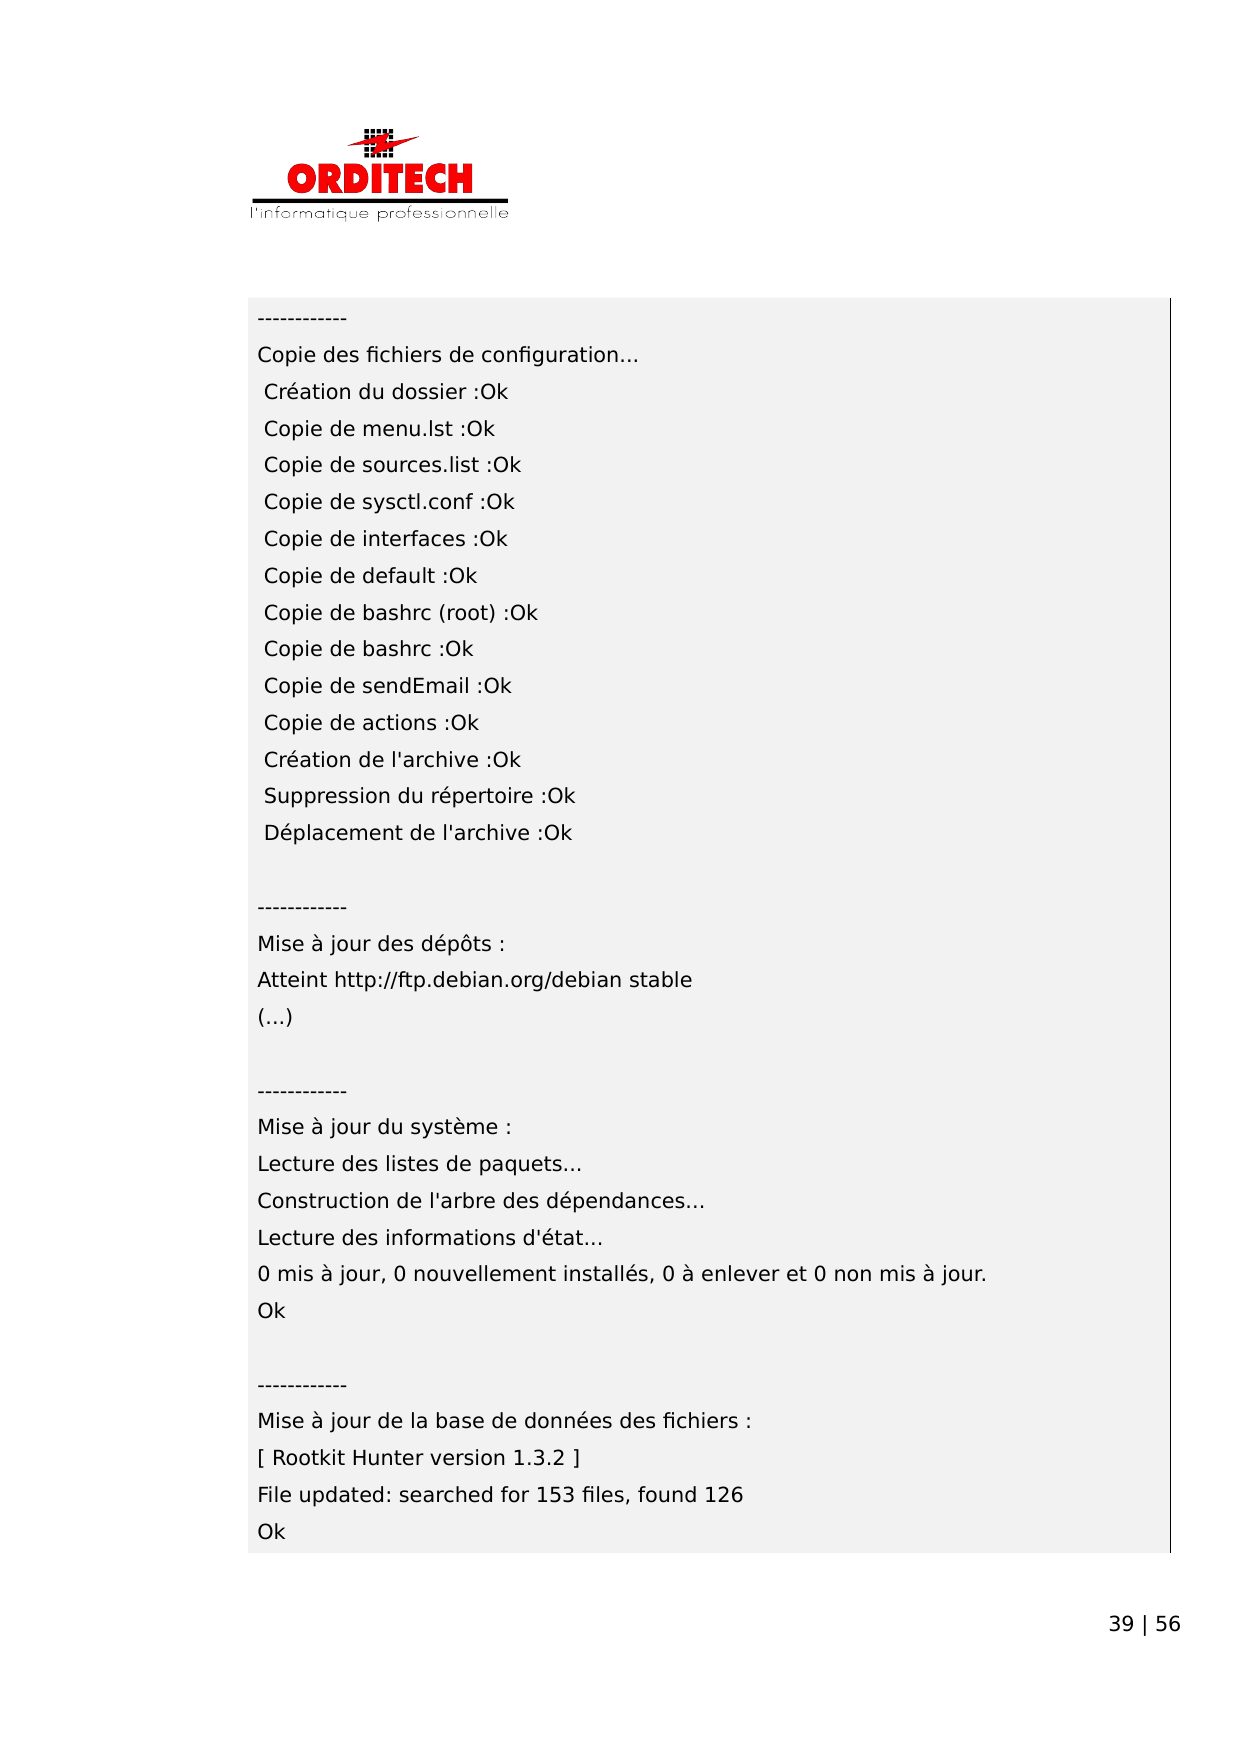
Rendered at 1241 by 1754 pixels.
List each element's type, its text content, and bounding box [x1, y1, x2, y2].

text Copie de actions :Ok [257, 711, 1161, 735]
text Copie de sources.list :Ok [257, 453, 1161, 478]
text 0 mis à jour, 0 nouvellement installés, 0 à enlever et 0 non mis à jour. [257, 1262, 1161, 1287]
text Création de l'archive :Ok [257, 748, 1161, 772]
text (...) [257, 1005, 1161, 1029]
text Atteint http://ftp.debian.org/debian stable [257, 968, 1161, 993]
text File updated: searched for 153 files, found 126 [257, 1483, 1161, 1507]
text Copie de default :Ok [257, 564, 1161, 588]
text Mise à jour de la base de données des fichiers : [257, 1409, 1161, 1434]
text Création du dossier :Ok [257, 380, 1161, 404]
text Suppression du répertoire :Ok [257, 784, 1161, 809]
text Copie de menu.lst :Ok [257, 417, 1161, 441]
text [ Rootkit Hunter version 1.3.2 ] [257, 1446, 1161, 1471]
text Copie de sysctl.conf :Ok [257, 490, 1161, 514]
picture [236, 118, 527, 232]
text ------------ [257, 1373, 1161, 1397]
text ------------ [257, 895, 1161, 919]
text Ok [257, 1299, 1161, 1323]
text ------------ [257, 1079, 1161, 1103]
text Copie de bashrc :Ok [257, 637, 1161, 662]
text ------------ [257, 306, 1161, 331]
text Ok [257, 1520, 1161, 1544]
text Copie des fichiers de configuration... [257, 343, 1161, 367]
text Copie de interfaces :Ok [257, 527, 1161, 551]
text Construction de l'arbre des dépendances... [257, 1189, 1161, 1213]
text Copie de sendEmail :Ok [257, 674, 1161, 698]
text Copie de bashrc (root) :Ok [257, 601, 1161, 625]
text Mise à jour du système : [257, 1115, 1161, 1140]
text Mise à jour des dépôts : [257, 932, 1161, 956]
text Lecture des listes de paquets... [257, 1152, 1161, 1176]
text Lecture des informations d'état... [257, 1226, 1161, 1250]
text Déplacement de l'archive :Ok [257, 821, 1161, 846]
